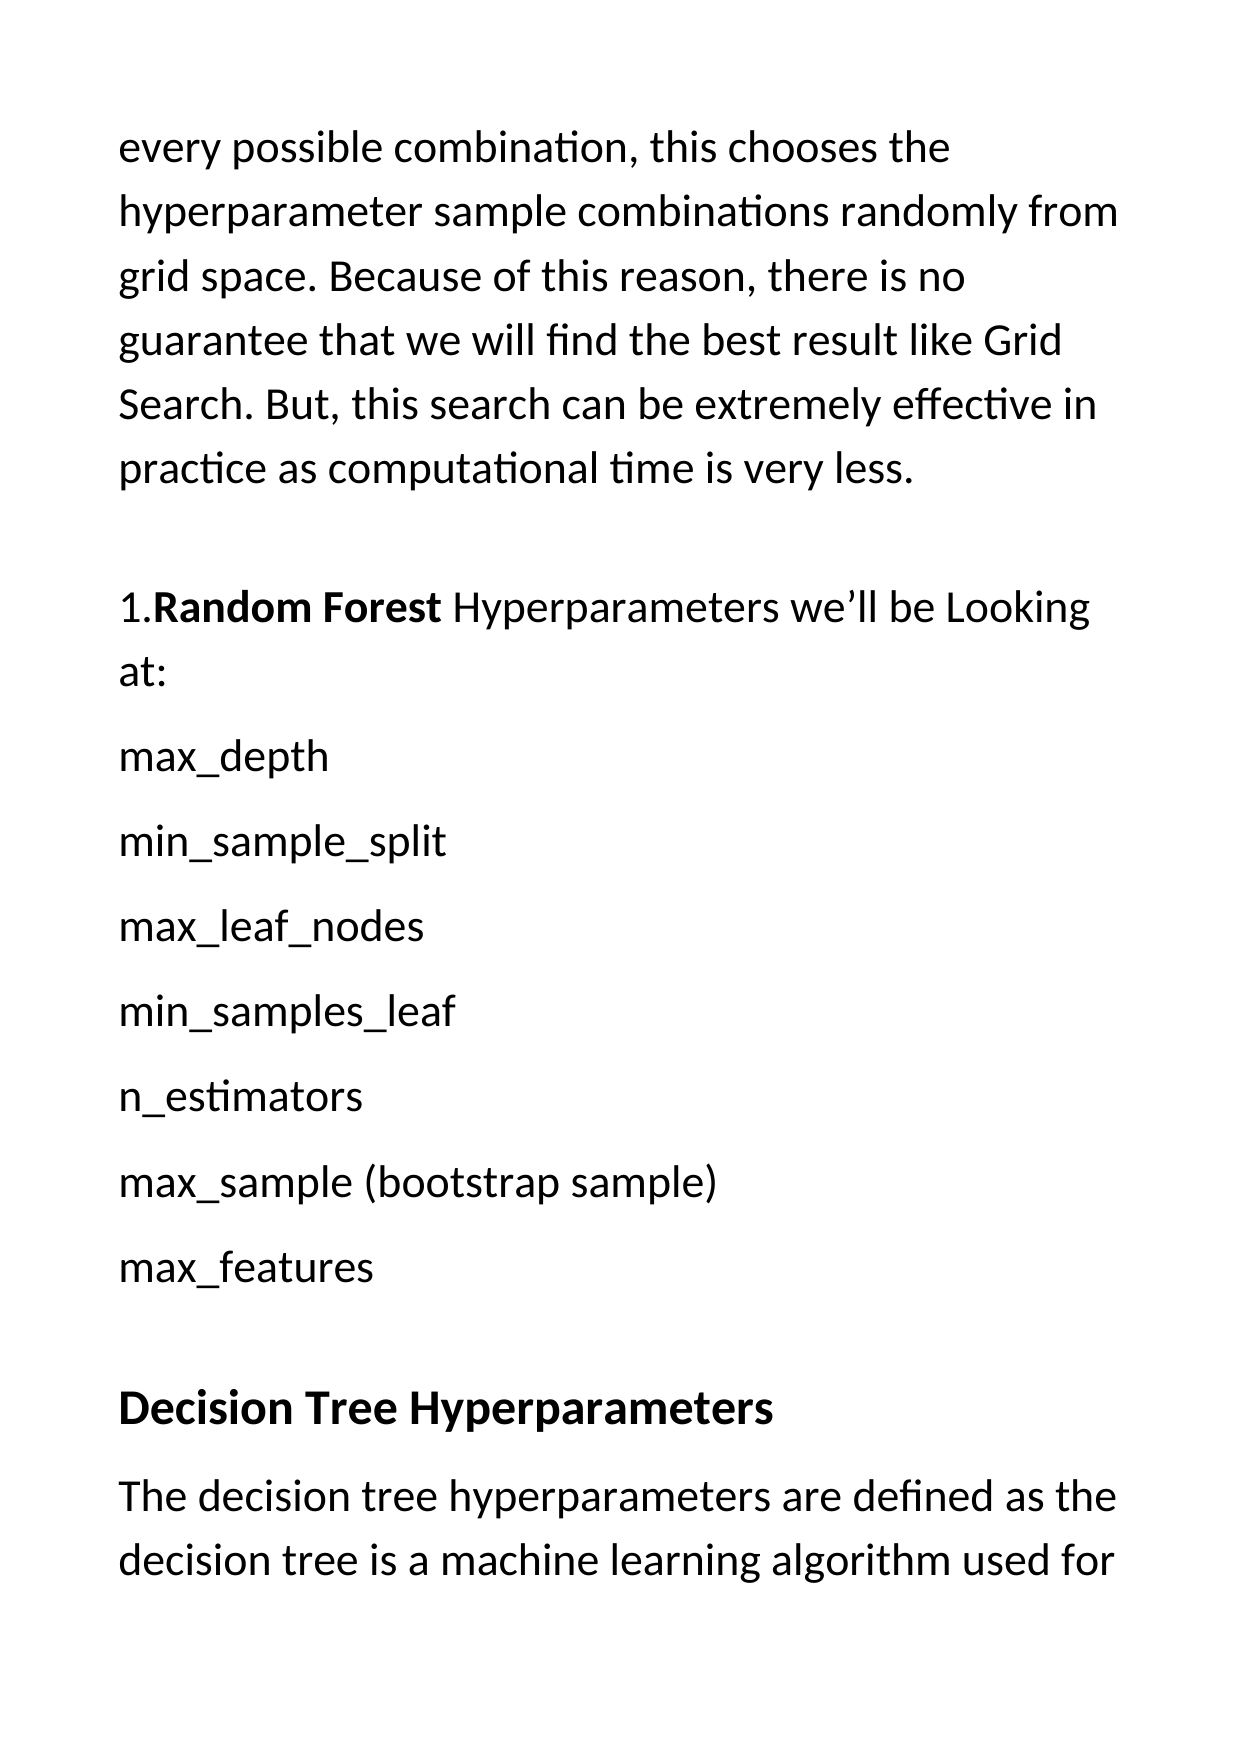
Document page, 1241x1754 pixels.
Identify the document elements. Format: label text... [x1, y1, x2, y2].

text max_leaf_nodes [118, 897, 1122, 953]
text max_depth [118, 727, 1122, 783]
text every possible combination, this chooses the hyperparameter sample combinations randomly from grid space. Because of this reason, there is no guarantee that we will find the best result like Grid Search. But, this search can be extremely effective in practice as computational time is very less. [118, 118, 1122, 495]
text max_features [118, 1238, 1122, 1293]
text min_sample_split [118, 812, 1122, 868]
text min_samples_leaf [118, 982, 1122, 1038]
text n_estimators [118, 1067, 1122, 1123]
text 1.Random Forest Hyperparameters we’ll be Looking at: [118, 578, 1122, 698]
text max_sample (bootstrap sample) [118, 1152, 1122, 1208]
text Decision Tree Hyperparameters [118, 1376, 1122, 1437]
text The decision tree hyperparameters are defined as the decision tree is a machine learning algorithm used for [118, 1467, 1122, 1587]
